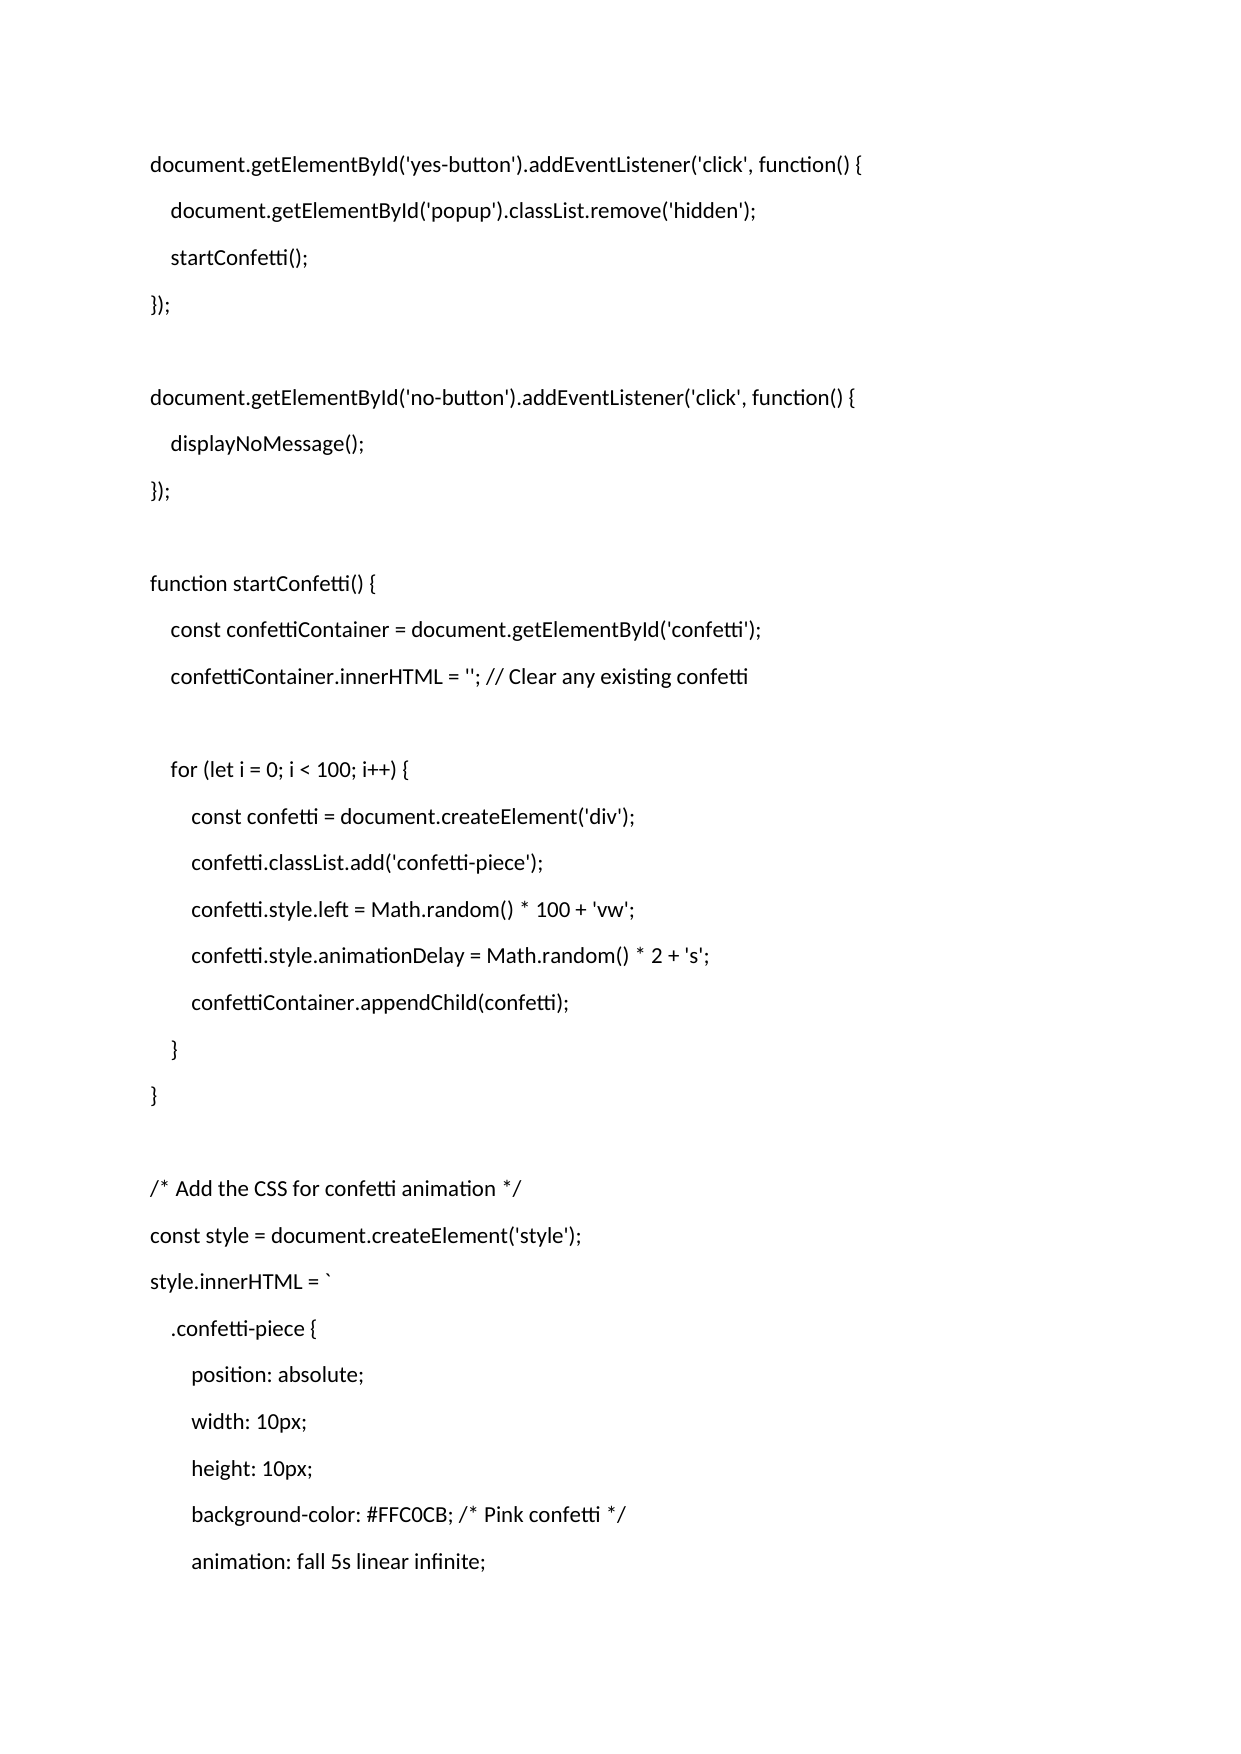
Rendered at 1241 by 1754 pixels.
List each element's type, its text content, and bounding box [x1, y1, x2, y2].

text for (let i = 0; i < 100; i++) { [150, 755, 1090, 783]
text document.getElementById('no-button').addEventListener('click', function() { [150, 383, 1090, 411]
text const confetti = document.createElement('div'); [150, 802, 1090, 830]
text .confetti-piece { [150, 1314, 1090, 1342]
text animation: fall 5s linear infinite; [150, 1547, 1090, 1575]
text width: 10px; [150, 1407, 1090, 1435]
text startConfetti(); [150, 243, 1090, 271]
text confetti.classList.add('confetti-piece'); [150, 848, 1090, 876]
text } [150, 1081, 1090, 1109]
text }); [150, 476, 1090, 504]
text } [150, 1035, 1090, 1063]
text document.getElementById('popup').classList.remove('hidden'); [150, 197, 1090, 224]
text document.getElementById('yes-button').addEventListener('click', function() { [150, 150, 1090, 178]
text background-color: #FFC0CB; /* Pink confetti */ [150, 1500, 1090, 1528]
text confettiContainer.appendChild(confetti); [150, 988, 1090, 1016]
text }); [150, 290, 1090, 318]
text /* Add the CSS for confetti animation */ [150, 1174, 1090, 1202]
text confettiContainer.innerHTML = ''; // Clear any existing confetti [150, 662, 1090, 690]
text function startConfetti() { [150, 569, 1090, 597]
text style.innerHTML = ` [150, 1267, 1090, 1296]
text height: 10px; [150, 1454, 1090, 1482]
text const confettiContainer = document.getElementById('confetti'); [150, 616, 1090, 644]
text const style = document.createElement('style'); [150, 1221, 1090, 1249]
text position: absolute; [150, 1361, 1090, 1389]
text confetti.style.animationDelay = Math.random() * 2 + 's'; [150, 942, 1090, 969]
text confetti.style.left = Math.random() * 100 + 'vw'; [150, 895, 1090, 923]
text displayNoMessage(); [150, 429, 1090, 457]
